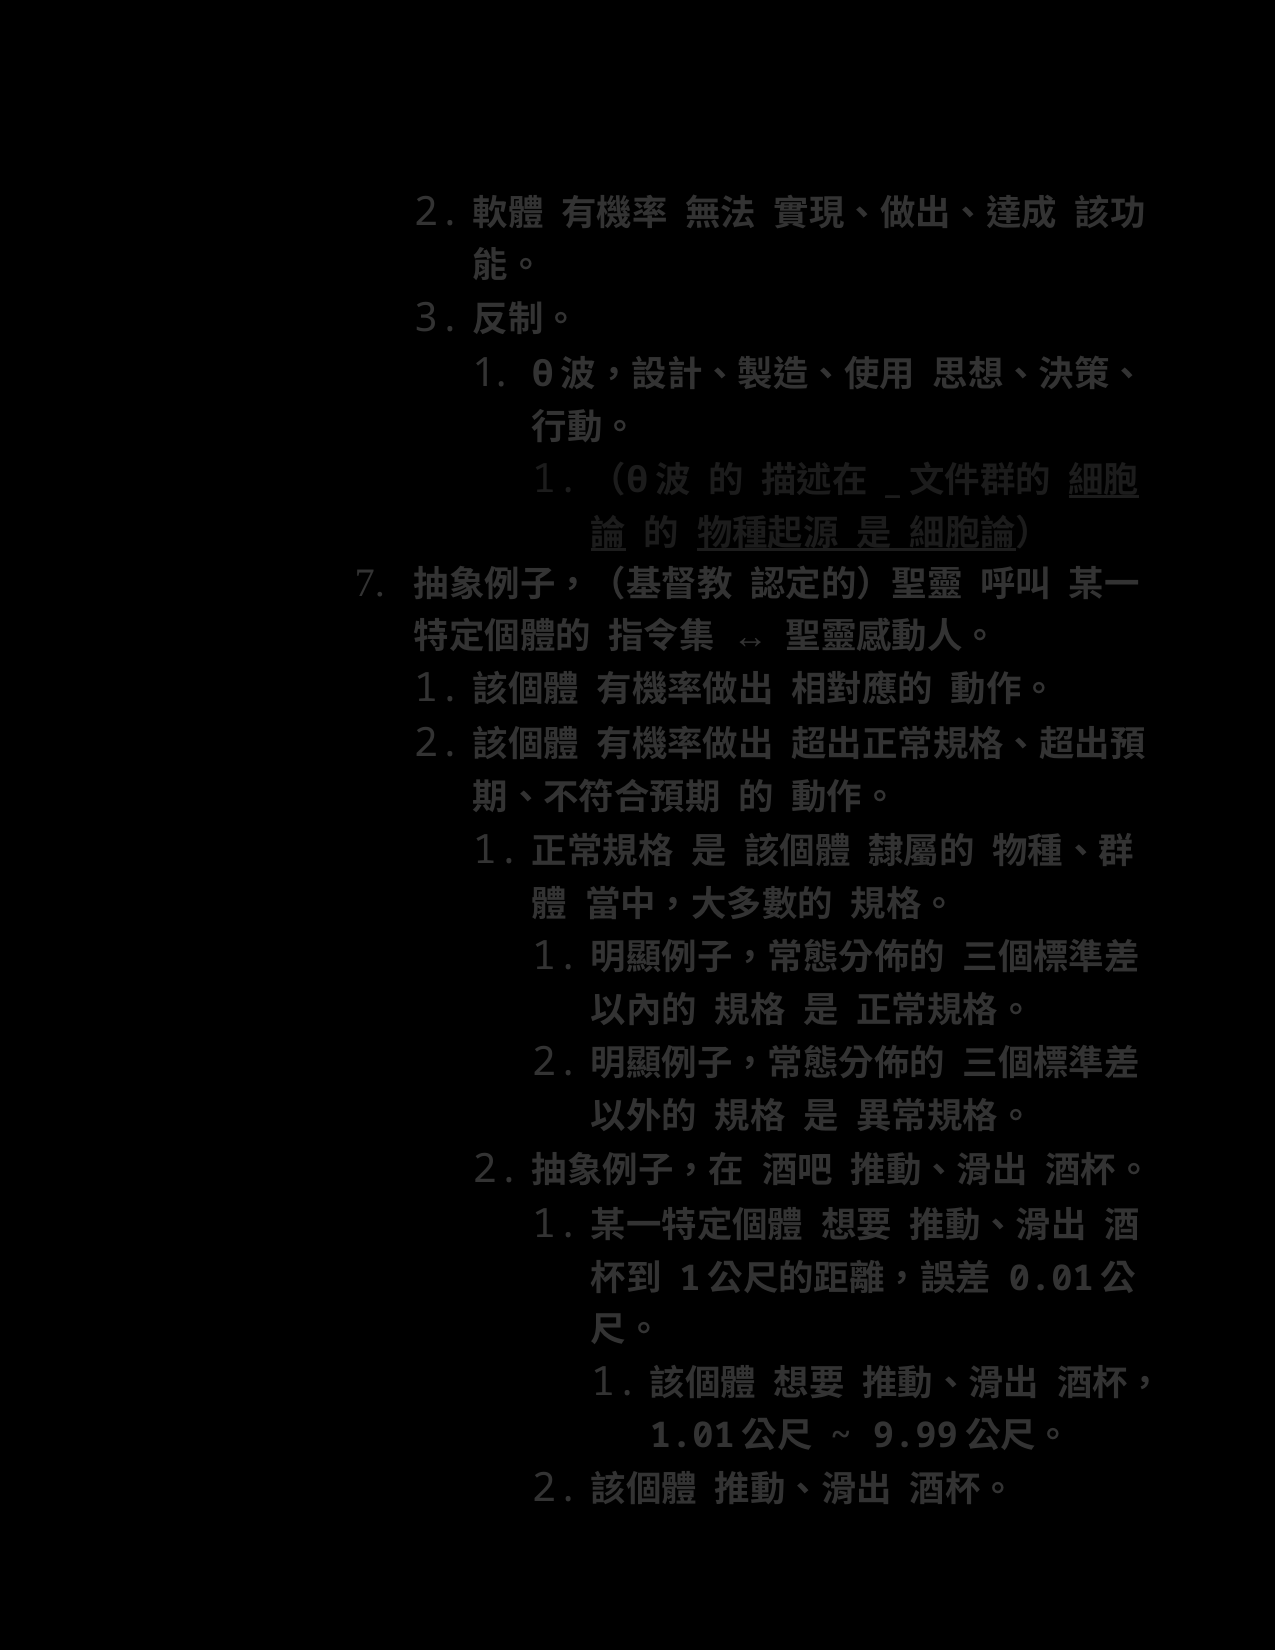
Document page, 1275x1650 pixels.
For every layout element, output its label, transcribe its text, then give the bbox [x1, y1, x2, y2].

list 軟體 有機率 無法 實現、做出、達成 該功能。 [413, 182, 1157, 288]
list 某一特定個體 想要 推動、滑出 酒杯到 1公尺的距離，誤差 0.01公尺。 [532, 1194, 1157, 1352]
list θ波，設計、製造、使用 思想、決策、行動。 [472, 343, 1157, 449]
list （θ波 的 描述在 _ 文件群的 細胞論 的 物種起源 是 細胞論） [532, 449, 1157, 556]
list 抽象例子，在 酒吧 推動、滑出 酒杯。 [472, 1139, 1157, 1194]
list 該個體 推動、滑出 酒杯。 [532, 1458, 1157, 1513]
list 該個體 有機率做出 相對應的 動作。 [413, 658, 1157, 713]
list 正常規格 是 該個體 隸屬的 物種、群體 當中，大多數的 規格。 [472, 820, 1157, 926]
list 反制。 [413, 288, 1157, 343]
list 明顯例子，常態分佈的 三個標準差以外的 規格 是 異常規格。 [532, 1032, 1157, 1139]
list 該個體 有機率做出 超出正常規格、超出預期、不符合預期 的 動作。 [413, 713, 1157, 820]
list 抽象例子，（基督教 認定的）聖靈 呼叫 某一特定個體的 指令集 ↔ 聖靈感動人。 [354, 556, 1157, 658]
list 明顯例子，常態分佈的 三個標準差以內的 規格 是 正常規格。 [532, 926, 1157, 1032]
list 該個體 想要 推動、滑出 酒杯，1.01公尺 ~ 9.99公尺。 [591, 1352, 1157, 1458]
